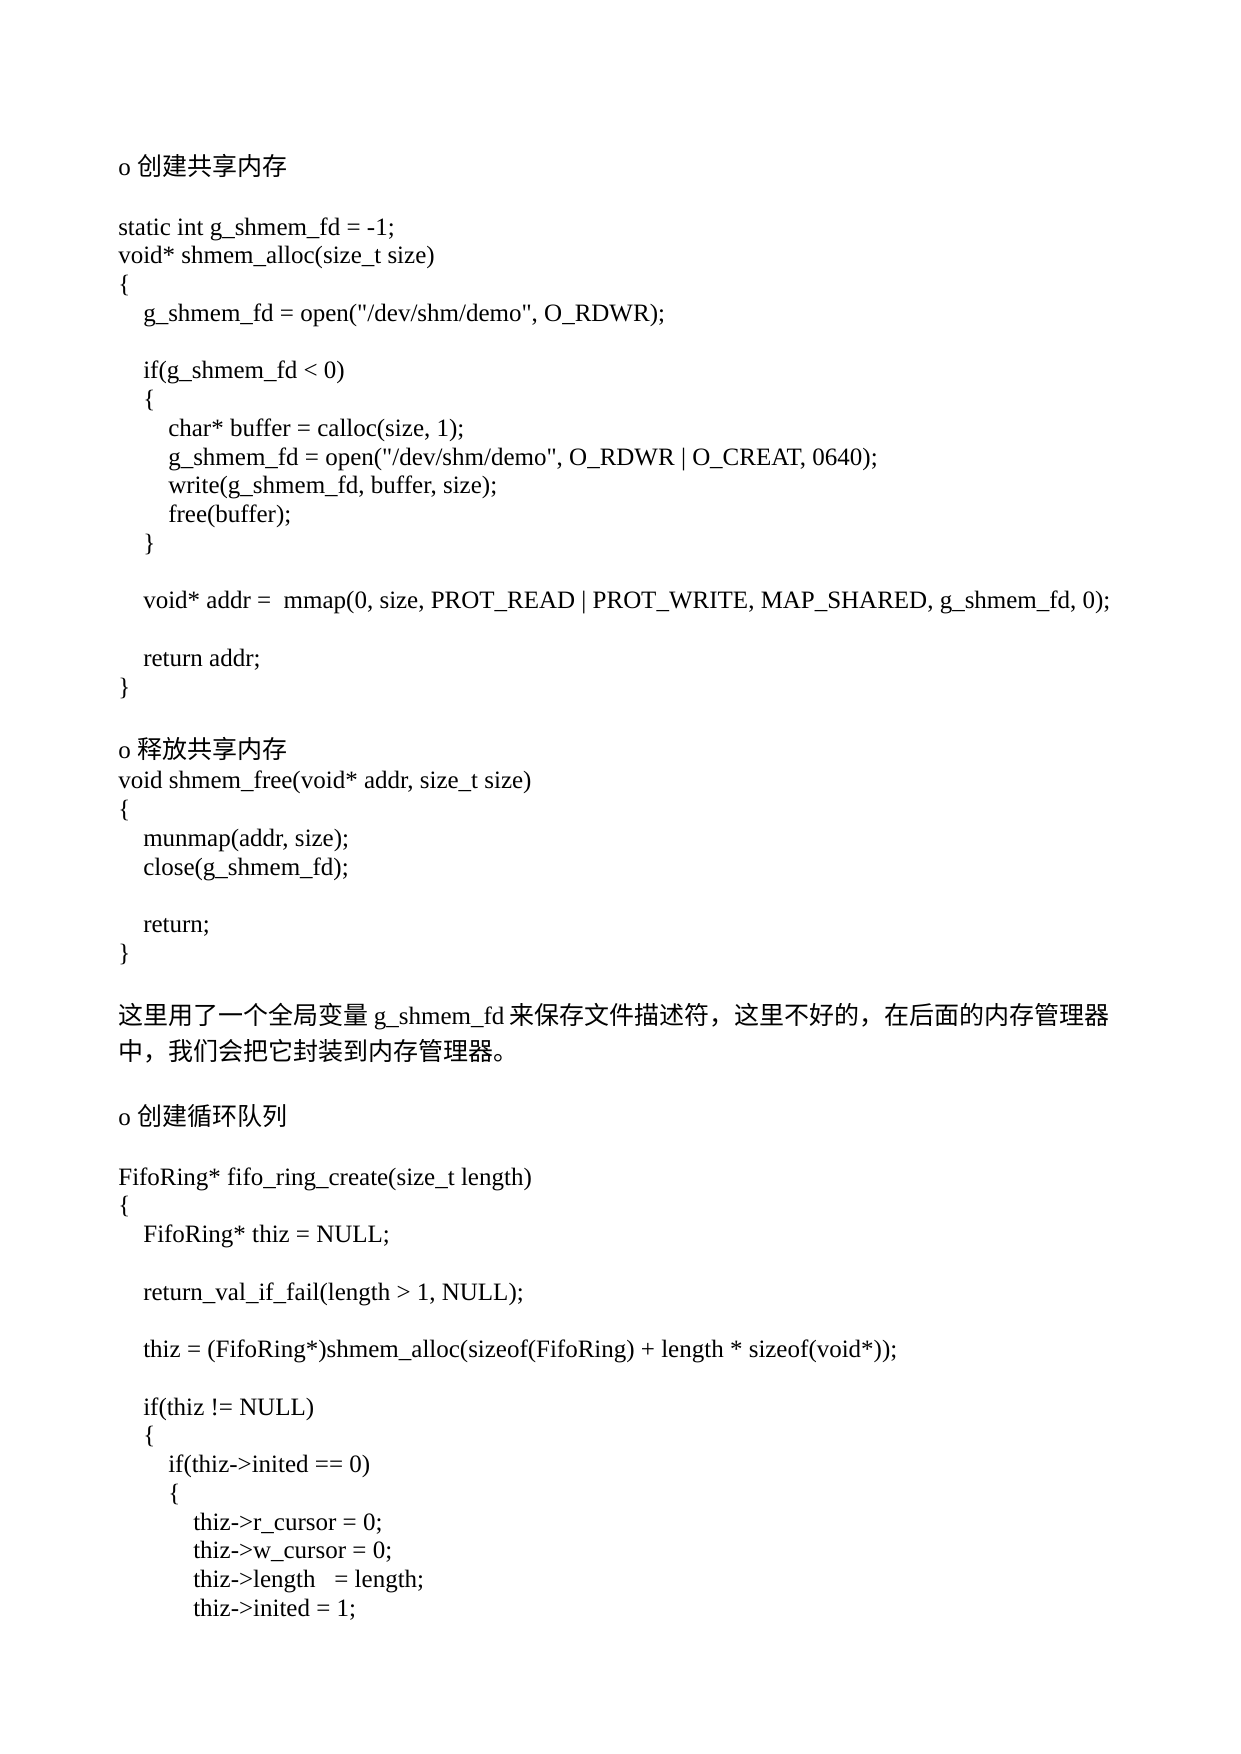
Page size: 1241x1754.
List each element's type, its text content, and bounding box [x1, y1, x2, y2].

text FifoRing* thiz = NULL; [118, 1219, 1122, 1248]
text g_shmem_fd = open("/dev/shm/demo", O_RDWR); [118, 298, 1122, 327]
text o 释放共享内存 [118, 729, 1122, 766]
text thiz->inited = 1; [118, 1593, 1122, 1622]
text char* buffer = calloc(size, 1); [118, 413, 1122, 442]
text void* addr = mmap(0, size, PROT_READ | PROT_WRITE, MAP_SHARED, g_shmem_fd, 0); [118, 586, 1122, 614]
text if(g_shmem_fd < 0) [118, 356, 1122, 384]
text return; [118, 909, 1122, 938]
text free(buffer); [118, 499, 1122, 528]
text return addr; [118, 643, 1122, 672]
text { [118, 1421, 1122, 1449]
text void shmem_free(void* addr, size_t size) [118, 766, 1122, 794]
text 这里用了一个全局变量 g_shmem_fd来保存文件描述符，这里不好的，在后面的内存管理器中，我们会把它封装到内存管理器。 [118, 996, 1122, 1068]
text FifoRing* fifo_ring_create(size_t length) [118, 1162, 1122, 1191]
text static int g_shmem_fd = -1; [118, 212, 1122, 241]
text } [118, 938, 1122, 967]
text { [118, 384, 1122, 413]
text if(thiz->inited == 0) [118, 1449, 1122, 1478]
text thiz = (FifoRing*)shmem_alloc(sizeof(FifoRing) + length * sizeof(void*)); [118, 1334, 1122, 1363]
text if(thiz != NULL) [118, 1392, 1122, 1421]
text { [118, 1191, 1122, 1219]
text g_shmem_fd = open("/dev/shm/demo", O_RDWR | O_CREAT, 0640); [118, 442, 1122, 471]
text return_val_if_fail(length > 1, NULL); [118, 1277, 1122, 1306]
text write(g_shmem_fd, buffer, size); [118, 471, 1122, 499]
text { [118, 269, 1122, 298]
text close(g_shmem_fd); [118, 852, 1122, 881]
text { [118, 794, 1122, 823]
text { [118, 1478, 1122, 1507]
text void* shmem_alloc(size_t size) [118, 241, 1122, 269]
text o 创建共享内存 [118, 147, 1122, 183]
text thiz->r_cursor = 0; [118, 1507, 1122, 1536]
text thiz->w_cursor = 0; [118, 1536, 1122, 1564]
text o 创建循环队列 [118, 1097, 1122, 1133]
text } [118, 528, 1122, 557]
text } [118, 672, 1122, 701]
text munmap(addr, size); [118, 823, 1122, 852]
text thiz->length = length; [118, 1564, 1122, 1593]
